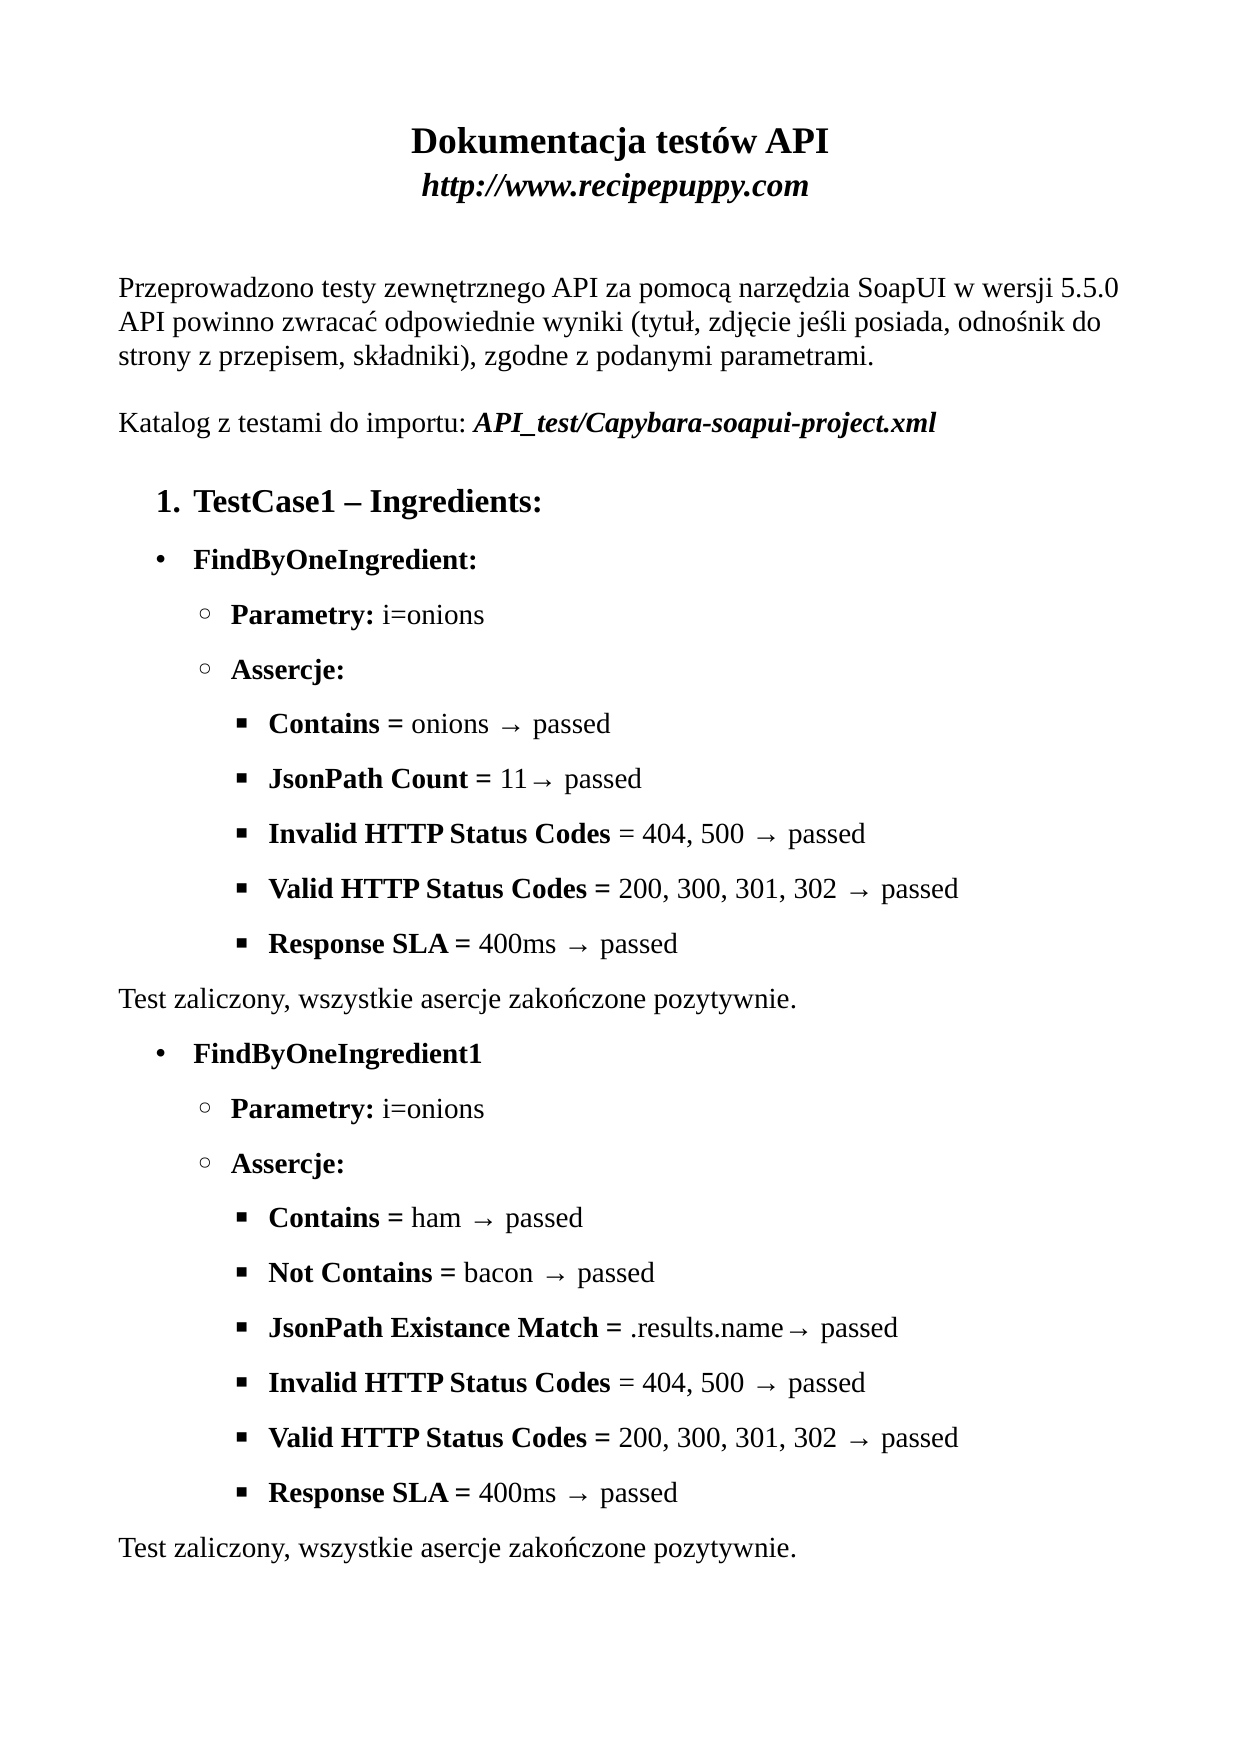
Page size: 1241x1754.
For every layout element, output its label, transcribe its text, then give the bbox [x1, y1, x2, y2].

text http://www.recipepuppy.com [118, 161, 1122, 204]
list Response SLA = 400ms → passed [231, 926, 1122, 960]
list FindByOneIngredient: [156, 542, 1122, 576]
list Assercje: [193, 1146, 1122, 1179]
text Test zaliczony, wszystkie asercje zakończone pozytywnie. [118, 981, 1122, 1015]
list Contains = onions → passed [231, 707, 1122, 740]
text Przeprowadzono testy zewnętrznego API za pomocą narzędzia SoapUI w wersji 5.5.0 [118, 271, 1122, 304]
list Assercje: [193, 652, 1122, 685]
text Test zaliczony, wszystkie asercje zakończone pozytywnie. [118, 1530, 1122, 1563]
list TestCase1 – Ingredients: [156, 481, 1122, 520]
text API powinno zwracać odpowiednie wyniki (tytuł, zdjęcie jeśli posiada, odnośnik do strony z przepisem, składniki), zgodne z podanymi parametrami. [118, 304, 1122, 371]
list Not Contains = bacon → passed [231, 1256, 1122, 1289]
text Katalog z testami do importu: API_test/Capybara-soapui-project.xml [118, 405, 1122, 438]
list Parametry: i=onions [193, 597, 1122, 631]
list Contains = ham → passed [231, 1201, 1122, 1234]
list JsonPath Existance Match = .results.name→ passed [231, 1310, 1122, 1344]
list Response SLA = 400ms → passed [231, 1475, 1122, 1509]
list Valid HTTP Status Codes = 200, 300, 301, 302 → passed [231, 1420, 1122, 1454]
text Dokumentacja testów API [118, 118, 1122, 161]
list Valid HTTP Status Codes = 200, 300, 301, 302 → passed [231, 871, 1122, 905]
list Invalid HTTP Status Codes = 404, 500 → passed [231, 1365, 1122, 1399]
list JsonPath Count = 11→ passed [231, 762, 1122, 795]
list Parametry: i=onions [193, 1091, 1122, 1124]
list Invalid HTTP Status Codes = 404, 500 → passed [231, 816, 1122, 850]
list FindByOneIngredient1 [156, 1036, 1122, 1069]
